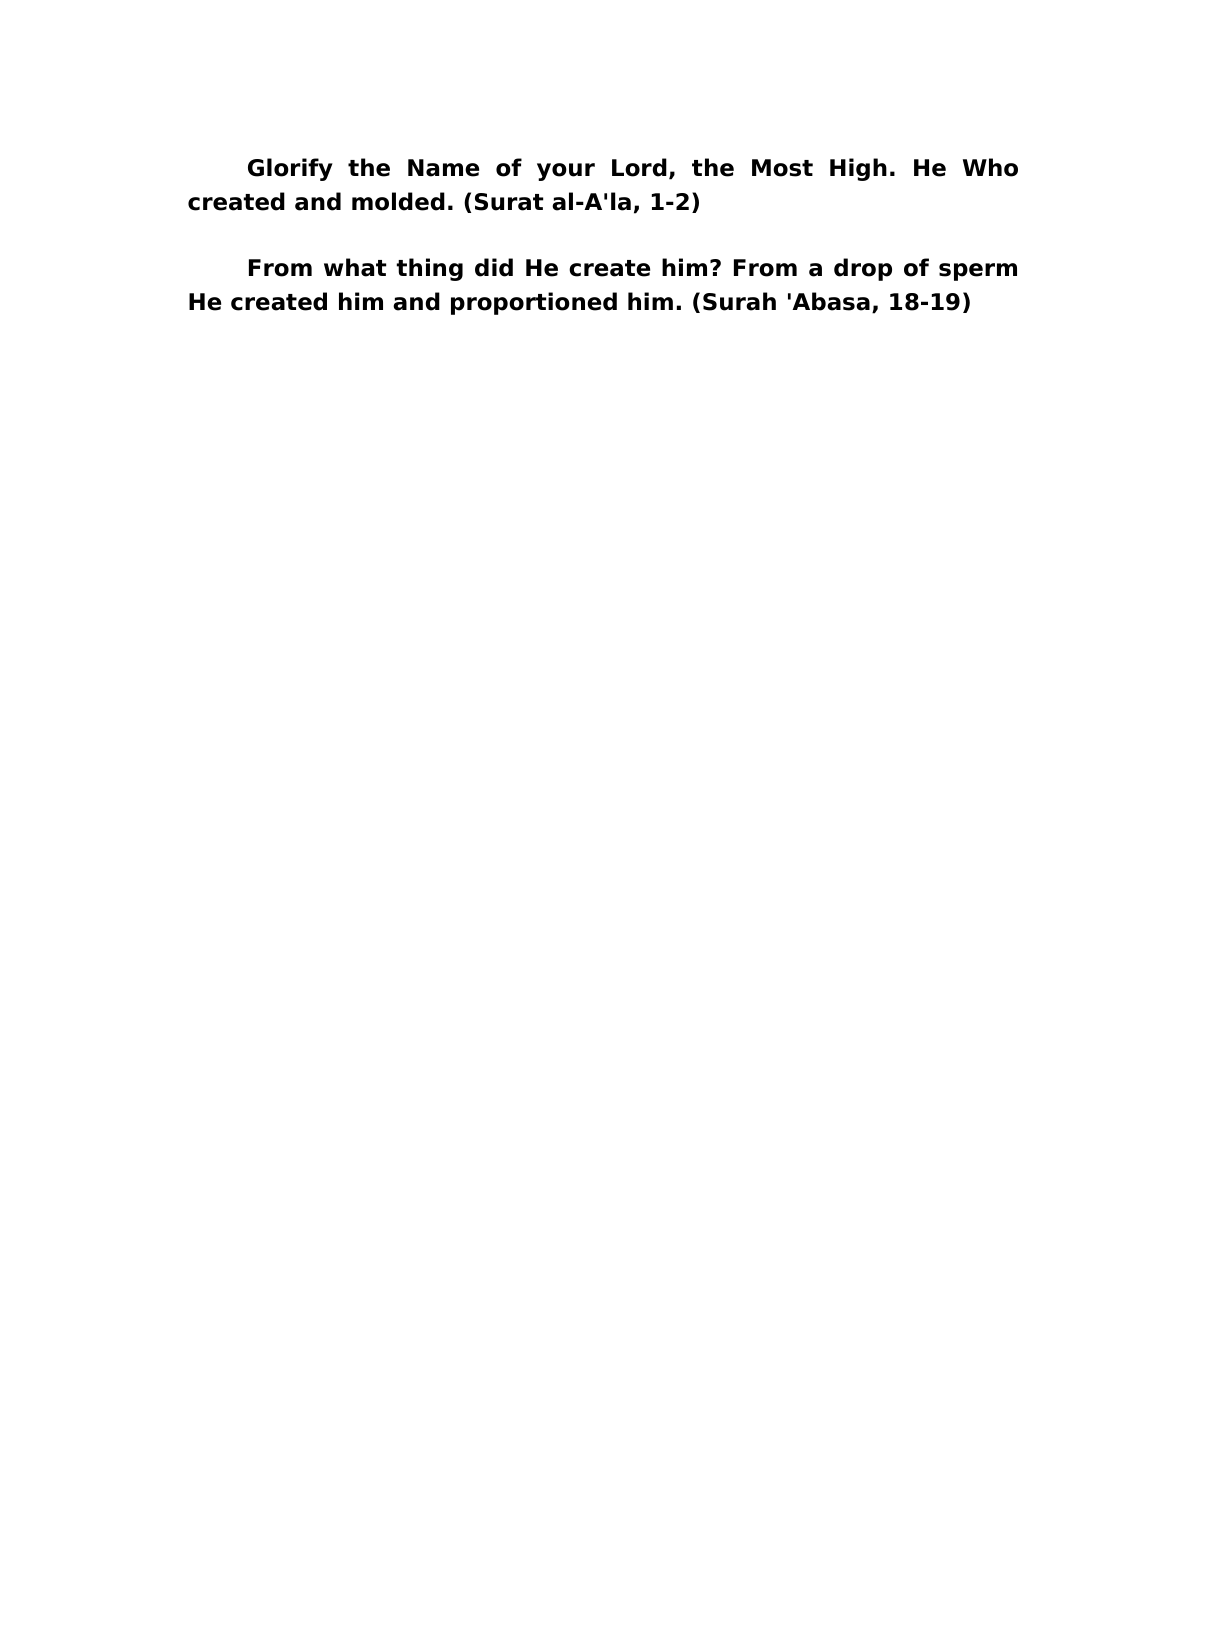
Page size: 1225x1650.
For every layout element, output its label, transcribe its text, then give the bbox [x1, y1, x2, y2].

text From what thing did He create him? From a drop of sperm He created him and proportioned him. (Surah 'Abasa, 18-19) [187, 250, 1020, 317]
text Glorify the Name of your Lord, the Most High. He Who created and molded. (Surat al-A'la, 1-2) [187, 150, 1020, 217]
